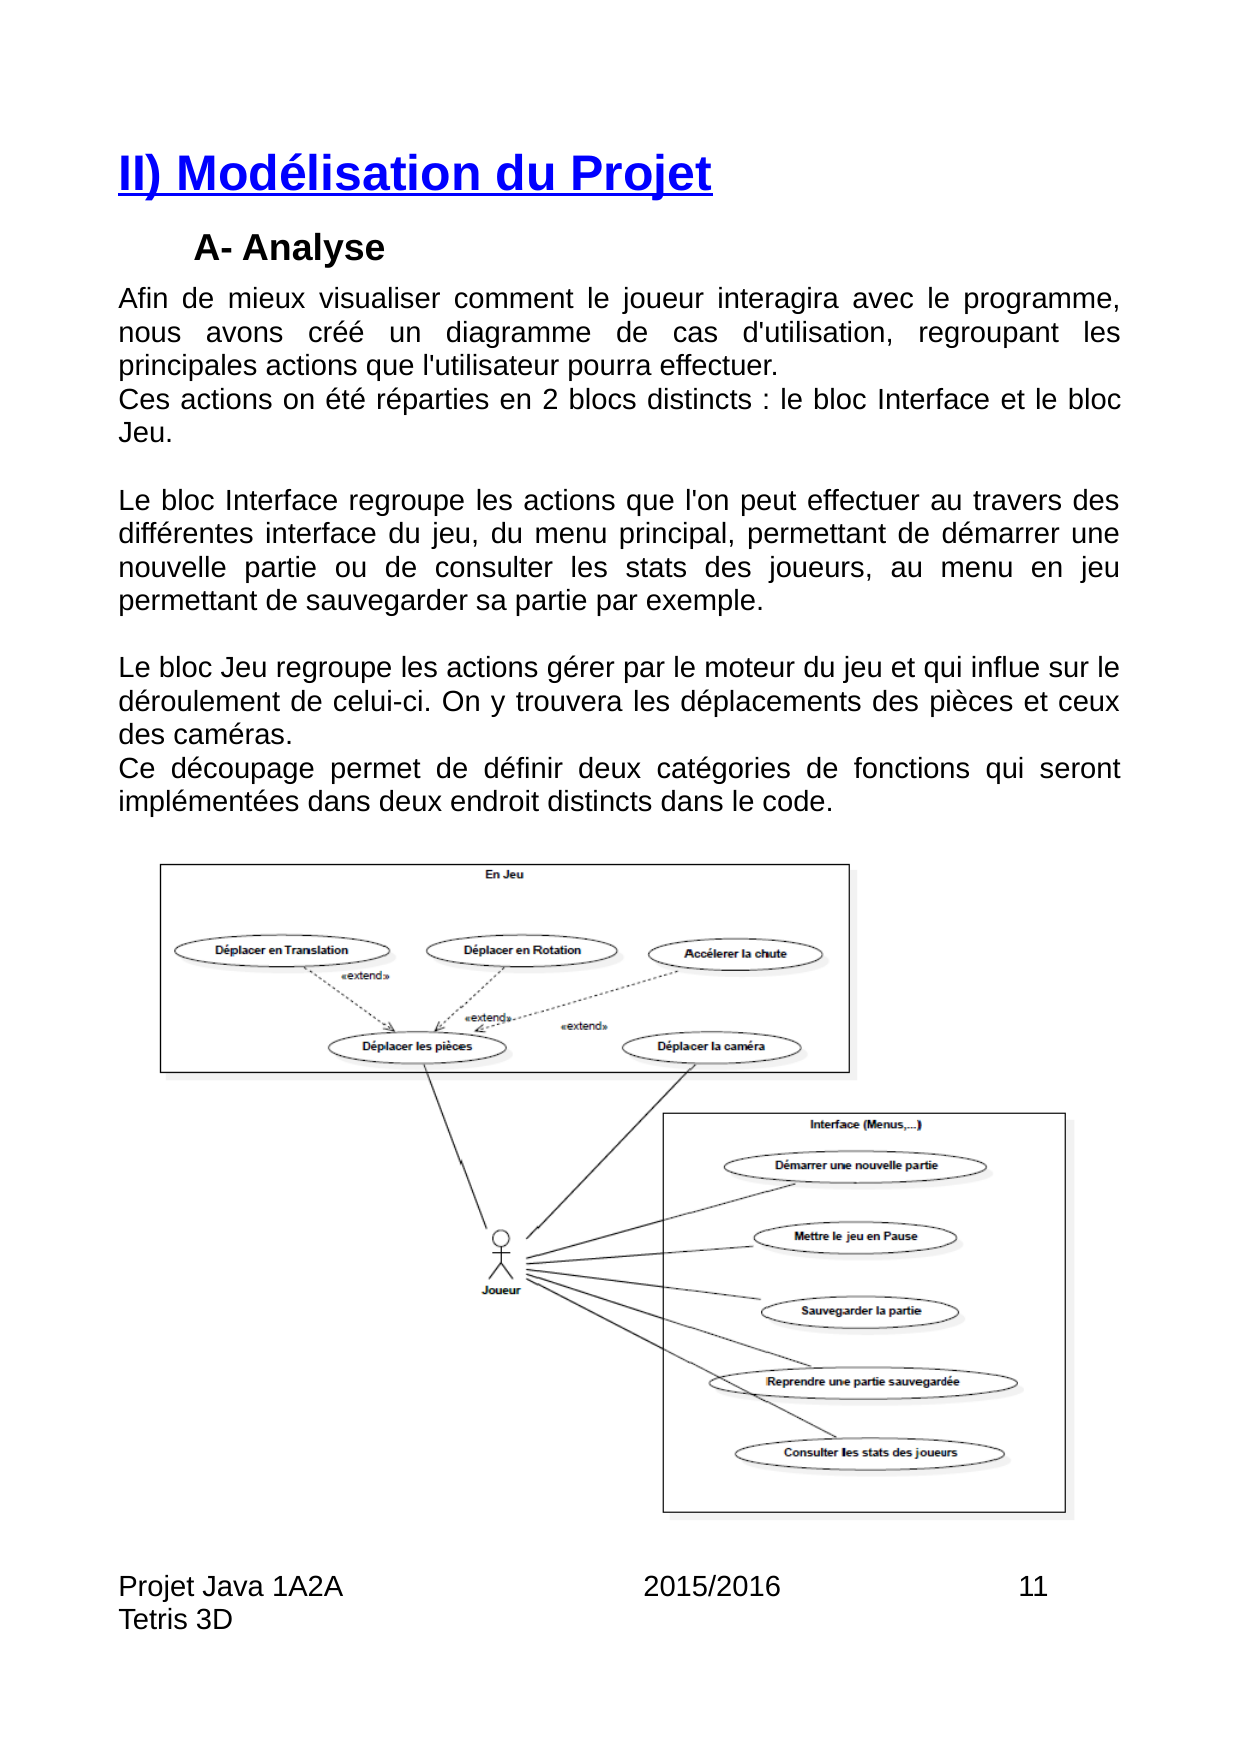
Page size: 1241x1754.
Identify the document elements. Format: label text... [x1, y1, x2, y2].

text Afin de mieux visualiser comment le joueur interagira avec le programme, nous avons créé un diagramme de cas d'utilisation, regroupant les principales actions que l'utilisateur pourra effectuer. [118, 281, 1122, 382]
text Le bloc Jeu regroupe les actions gérer par le moteur du jeu et qui influe sur le déroulement de celui-ci. On y trouvera les déplacements des pièces et ceux des caméras. [118, 650, 1122, 751]
subtitle A- Analyse [118, 226, 1122, 269]
text Le bloc Interface regroupe les actions que l'on peut effectuer au travers des différentes interface du jeu, du menu principal, permettant de démarrer une nouvelle partie ou de consulter les stats des joueurs, au menu en jeu permettant de sauvegarder sa partie par exemple. [118, 482, 1122, 617]
subtitle II) Modélisation du Projet [118, 143, 1122, 201]
picture [118, 841, 1108, 1537]
text Ces actions on été réparties en 2 blocs distincts : le bloc Interface et le bloc Jeu. [118, 382, 1122, 449]
text Ce découpage permet de définir deux catégories de fonctions qui seront implémentées dans deux endroit distincts dans le code. [118, 751, 1122, 818]
